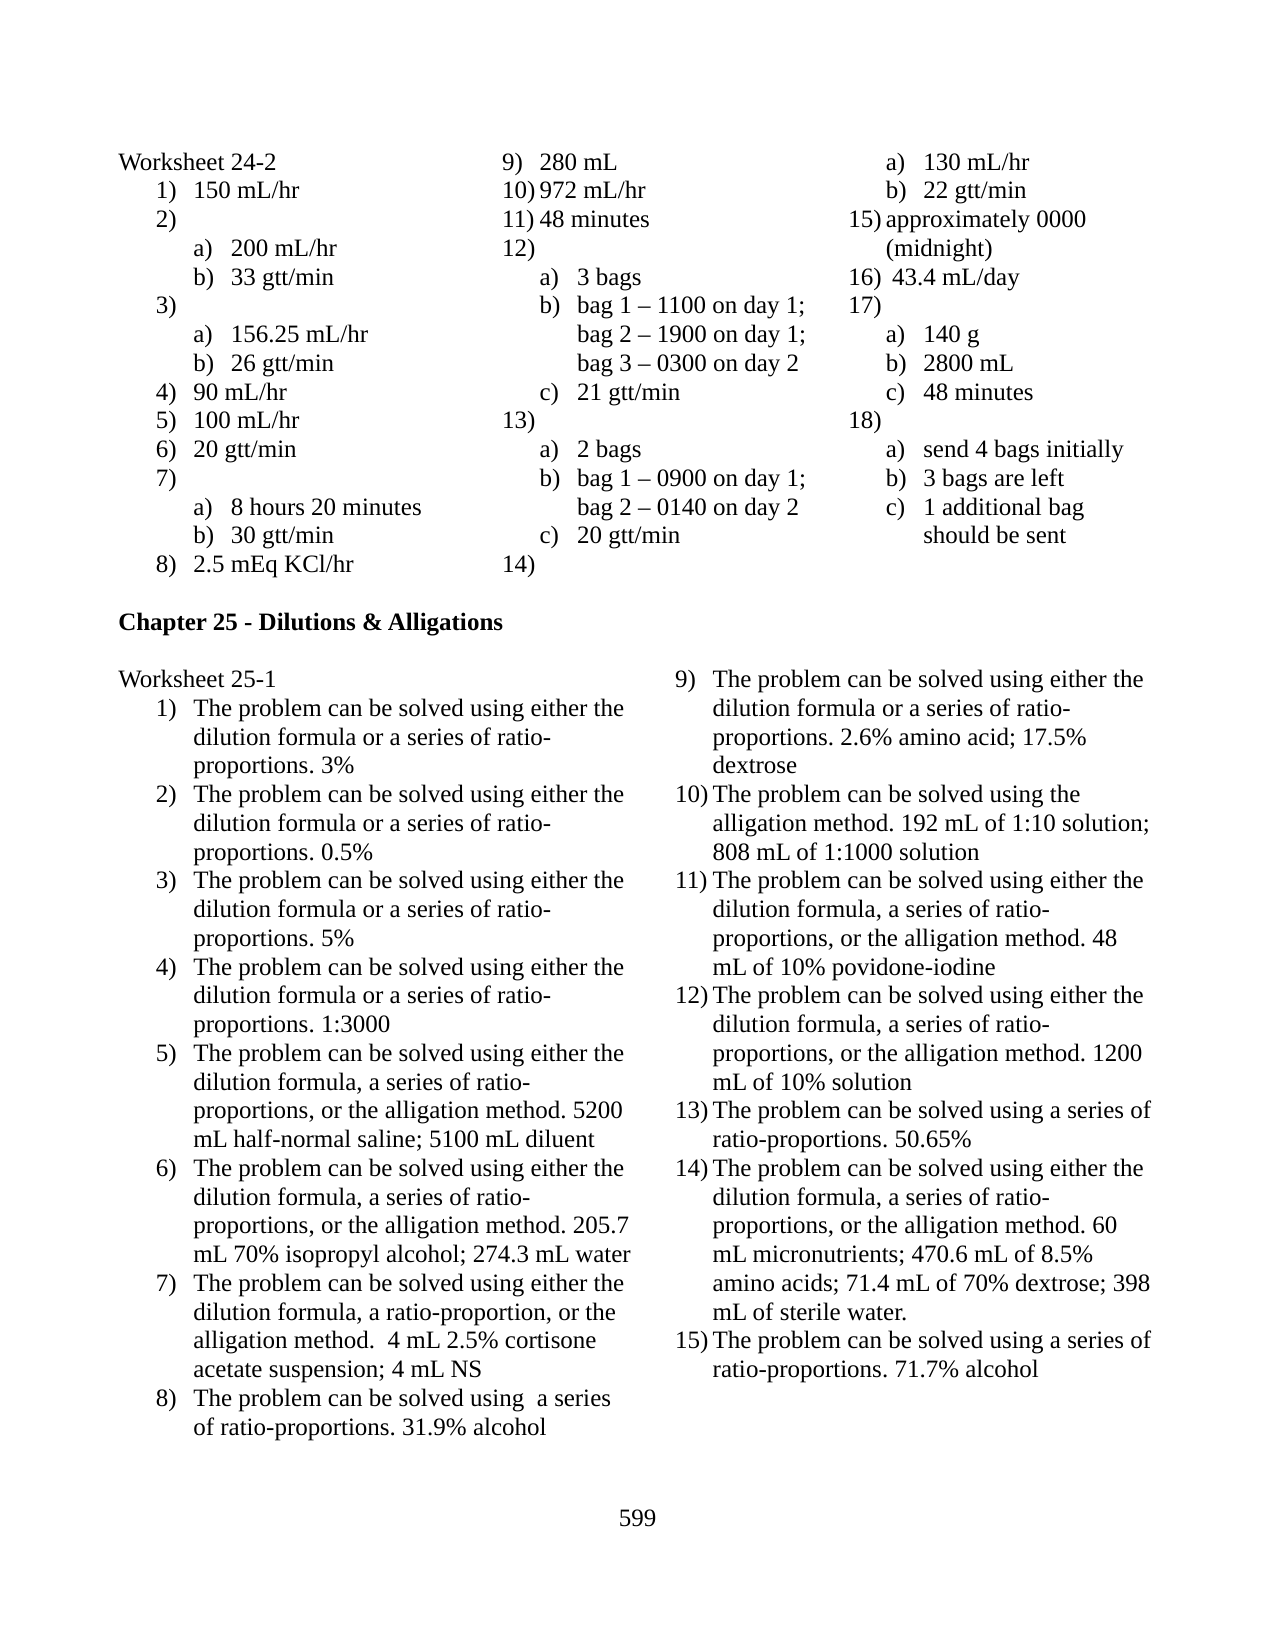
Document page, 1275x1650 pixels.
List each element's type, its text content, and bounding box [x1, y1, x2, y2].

list The problem can be solved using a series of ratio-proportions. 50.65% [675, 1096, 1157, 1153]
list The problem can be solved using either the dilution formula or a series of ratio-proportions. 2.6% amino acid; 17.5% dextrose [675, 664, 1157, 779]
list The problem can be solved using either the dilution formula or a series of ratio-proportions. 1:3000 [156, 952, 637, 1038]
list 150 mL/hr [156, 176, 464, 204]
list 48 minutes [886, 377, 1157, 406]
list 48 minutes [502, 204, 811, 233]
list 3 bags [539, 262, 811, 291]
text Worksheet 24-2 [118, 147, 464, 176]
list 30 gtt/min [193, 521, 464, 549]
list bag 1 – 0900 on day 1; bag 2 – 0140 on day 2 [539, 463, 811, 521]
list The problem can be solved using the alligation method. 192 mL of 1:10 solution; 808 mL of 1:1000 solution [675, 779, 1157, 866]
list 20 gtt/min [156, 434, 464, 463]
list The problem can be solved using either the dilution formula, a series of ratio-proportions, or the alligation method. 205.7 mL 70% isopropyl alcohol; 274.3 mL water [156, 1153, 637, 1268]
list 100 mL/hr [156, 406, 464, 434]
list The problem can be solved using either the dilution formula, a series of ratio-proportions, or the alligation method. 60 mL micronutrients; 470.6 mL of 8.5% amino acids; 71.4 mL of 70% dextrose; 398 mL of sterile water. [675, 1153, 1157, 1326]
list 22 gtt/min [886, 176, 1157, 204]
list 33 gtt/min [193, 262, 464, 291]
list 90 mL/hr [156, 377, 464, 406]
list 200 mL/hr [193, 233, 464, 262]
list 2.5 mEq KCl/hr [156, 549, 464, 578]
list 3 bags are left [886, 463, 1157, 492]
list The problem can be solved using either the dilution formula, a series of ratio-proportions, or the alligation method. 5200 mL half-normal saline; 5100 mL diluent [156, 1038, 637, 1153]
text Worksheet 25-1 [118, 664, 637, 693]
list 2 bags [539, 434, 811, 463]
list 2800 mL [886, 348, 1157, 377]
list The problem can be solved using either the dilution formula, a series of ratio-proportions, or the alligation method. 1200 mL of 10% solution [675, 981, 1157, 1096]
list 20 gtt/min [539, 521, 811, 549]
text Chapter 25 - Dilutions & Alligations [118, 607, 1157, 636]
list The problem can be solved using either the dilution formula or a series of ratio-proportions. 0.5% [156, 779, 637, 866]
list The problem can be solved using either the dilution formula, a series of ratio-proportions, or the alligation method. 48 mL of 10% povidone-iodine [675, 866, 1157, 981]
list The problem can be solved using either the dilution formula or a series of ratio-proportions. 3% [156, 693, 637, 779]
list The problem can be solved using either the dilution formula or a series of ratio-proportions. 5% [156, 866, 637, 952]
list 43.4 mL/day [848, 262, 1157, 291]
list send 4 bags initially [886, 434, 1157, 463]
list 972 mL/hr [502, 176, 811, 204]
list 130 mL/hr [886, 147, 1157, 176]
list bag 1 – 1100 on day 1; bag 2 – 1900 on day 1; bag 3 – 0300 on day 2 [539, 291, 811, 377]
list 1 additional bag should be sent [886, 492, 1157, 549]
list 8 hours 20 minutes [193, 492, 464, 521]
list The problem can be solved using either the dilution formula, a ratio-proportion, or the alligation method. 4 mL 2.5% cortisone acetate suspension; 4 mL NS [156, 1268, 637, 1383]
list 156.25 mL/hr [193, 319, 464, 348]
list 26 gtt/min [193, 348, 464, 377]
list 140 g [886, 319, 1157, 348]
list 280 mL [502, 147, 811, 176]
list 21 gtt/min [539, 377, 811, 406]
list The problem can be solved using a series of ratio-proportions. 31.9% alcohol [156, 1383, 637, 1441]
list The problem can be solved using a series of ratio-proportions. 71.7% alcohol [675, 1326, 1157, 1383]
list approximately 0000 (midnight) [848, 204, 1157, 262]
